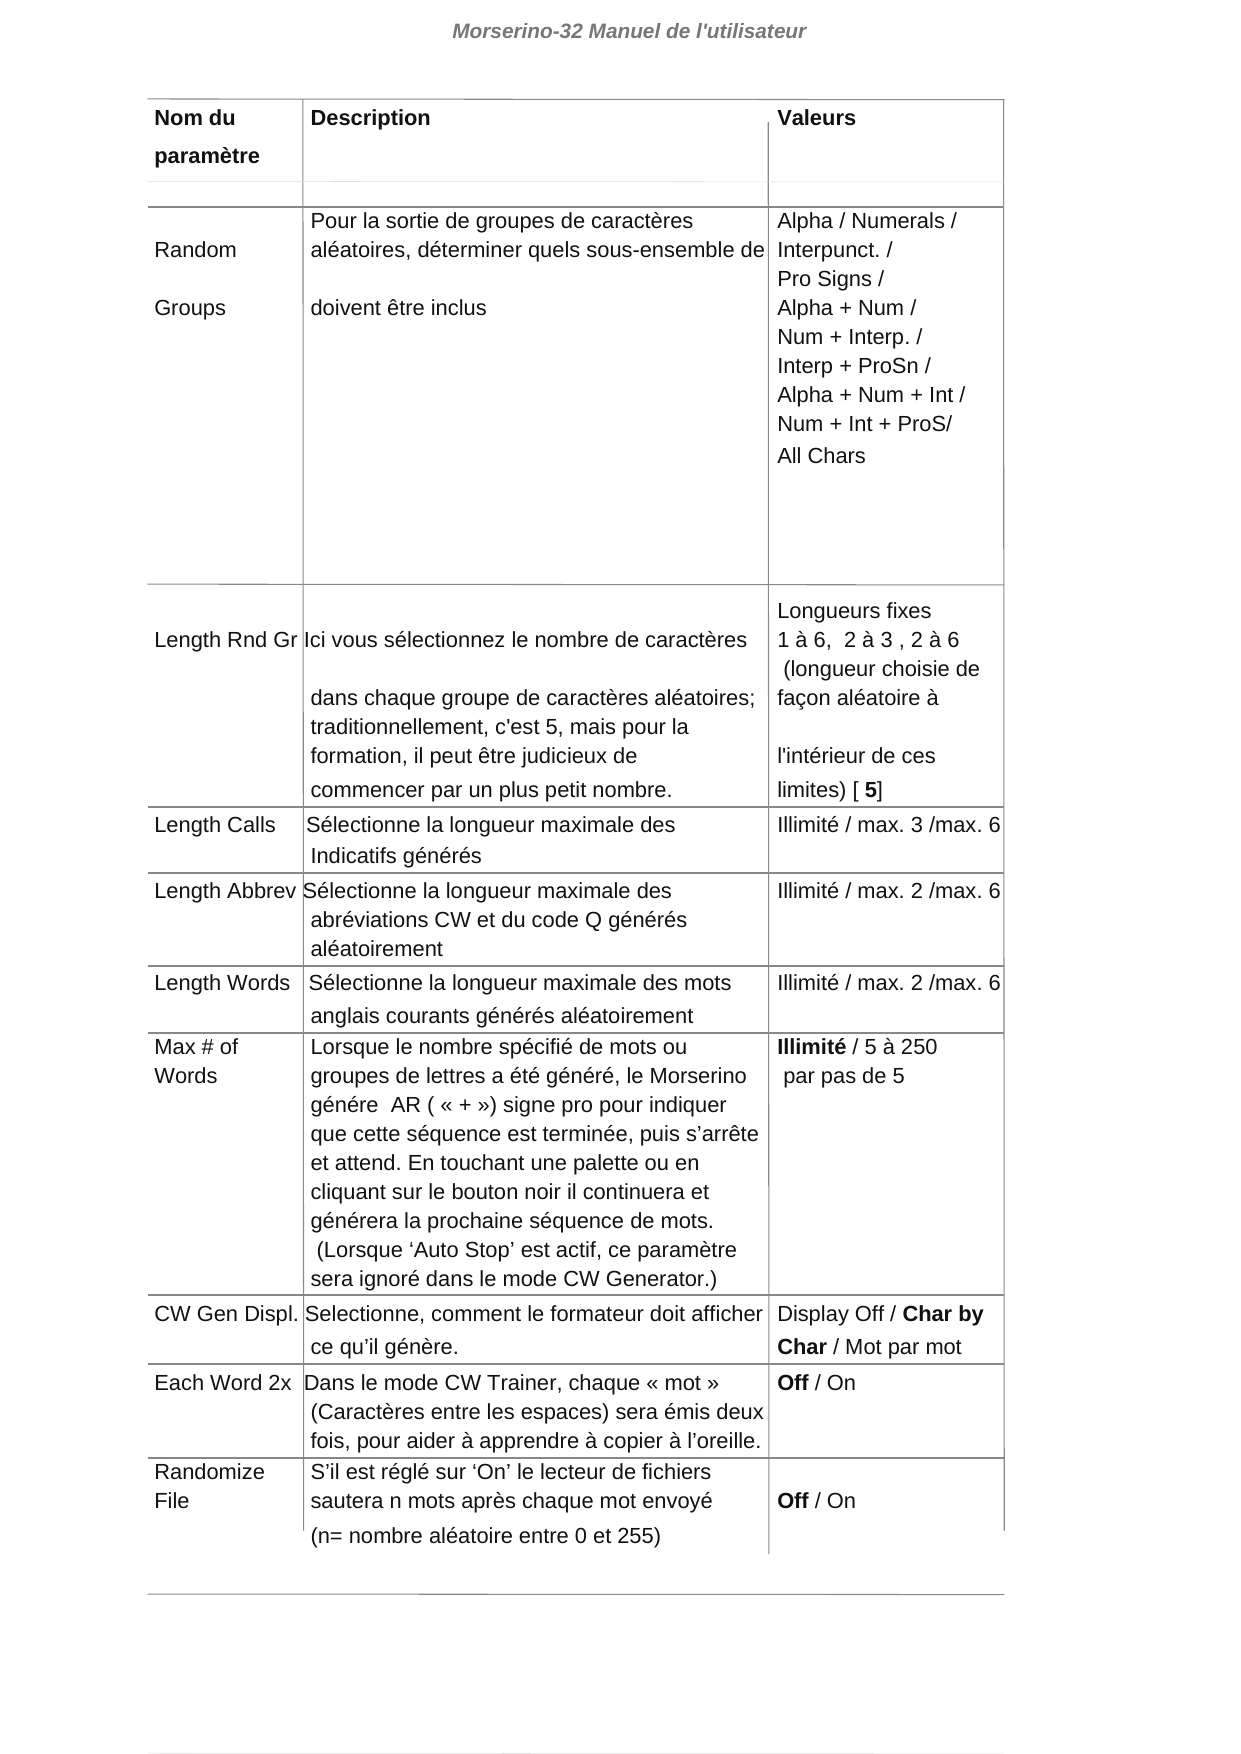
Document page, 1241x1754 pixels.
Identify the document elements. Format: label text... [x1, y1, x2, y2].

table_cell [267, 771, 302, 806]
table_cell Illimité / max. 2 /max. 6 [770, 874, 1003, 907]
table_cell [269, 143, 302, 181]
table_cell [770, 1236, 1003, 1294]
table_cell [770, 999, 1003, 1032]
table_cell [267, 1330, 303, 1363]
table_cell ce qu’il génère. [305, 1330, 767, 1363]
table_cell Sélectionne la longueur maximale des mots [304, 967, 767, 999]
table_cell [148, 382, 269, 440]
table_cell limites) [ 5] [770, 771, 1003, 806]
table_cell [267, 1236, 303, 1294]
table_cell paramètre [148, 143, 269, 181]
table_cell (n= nombre aléatoire entre 0 et 255) [267, 1517, 767, 1548]
table_cell [269, 208, 302, 266]
table_cell Pour la sortie de groupes de caractères aléatoires, déterminer quels sous-ensemble de [304, 208, 767, 266]
table_cell Sélectionne la longueur maximale des [304, 808, 767, 840]
table_cell [304, 182, 767, 206]
table_cell Alpha + Num + Int / Num + Int + ProS/ [771, 382, 1003, 440]
table_cell Length Words [148, 967, 302, 999]
table_header Longueurs fixes 1 à 6, 2 à 3 , 2 à 6 [769, 598, 1003, 656]
table_cell [148, 656, 267, 713]
table_cell [770, 1517, 1004, 1548]
table_cell (Caractères entre les espaces) sera émis deux fois, pour aider à apprendre à copier à l’oreille. [305, 1399, 767, 1457]
table_cell Groups [148, 266, 269, 324]
table_cell Dans le mode CW Trainer, chaque « mot » [305, 1365, 767, 1399]
table_cell (Lorsque ‘Auto Stop’ est actif, ce paramètre sera ignoré dans le mode CW Generator.) [305, 1236, 767, 1294]
table_cell abréviations CW et du code Q générés aléatoirement [304, 907, 767, 964]
table_cell Length Calls [148, 808, 302, 840]
table_cell Each Word 2x [148, 1365, 303, 1399]
table_cell Illimité / max. 3 /max. 6 [770, 808, 1003, 840]
table_cell dans chaque groupe de caractères aléatoires; [304, 656, 767, 713]
table_cell commencer par un plus petit nombre. [304, 771, 767, 806]
table_cell Sélectionne la longueur maximale des [304, 874, 767, 907]
table_cell [267, 1034, 302, 1092]
table_cell l'intérieur de ces [770, 714, 1003, 771]
table_cell [770, 1399, 1003, 1457]
table_cell Off / On [770, 1459, 1003, 1517]
table_cell [304, 382, 767, 440]
table_cell Random [148, 208, 269, 266]
table_cell [269, 440, 302, 472]
table_cell [148, 1330, 267, 1363]
table_cell [148, 714, 267, 771]
table_cell Randomize File [148, 1459, 267, 1517]
table_cell [148, 999, 267, 1032]
table_cell Illimité / max. 2 /max. 6 [770, 967, 1003, 999]
table_cell Lorsque le nombre spécifié de mots ou groupes de lettres a été généré, le Morserino [304, 1034, 767, 1092]
table_cell [770, 840, 1003, 872]
table_cell Selectionne, comment le formateur doit afficher [305, 1296, 767, 1329]
table_cell [269, 382, 302, 440]
table_header Length Rnd Gr [148, 598, 302, 656]
table_header Ici vous sélectionnez le nombre de caractères [304, 598, 767, 656]
table_cell [267, 1459, 303, 1517]
table_cell Char / Mot par mot [770, 1330, 1003, 1363]
table_cell [267, 656, 302, 713]
table_cell Max # of Words [148, 1034, 267, 1092]
table_header Description [304, 105, 771, 143]
table_cell [269, 182, 302, 206]
table_cell CW Gen Displ. [148, 1296, 303, 1329]
table_cell [771, 183, 1003, 206]
table_cell Off / On [770, 1365, 1003, 1399]
table_cell [269, 266, 302, 324]
table_cell Indicatifs générés [304, 840, 767, 872]
table_cell Alpha / Numerals / Interpunct. / [771, 208, 1003, 266]
table_cell Length Abbrev [148, 874, 302, 907]
table_cell [267, 840, 302, 872]
table_cell [267, 1399, 303, 1457]
table_cell [148, 840, 267, 872]
table_cell [267, 714, 302, 771]
table_header Valeurs [771, 105, 1003, 143]
table_cell [771, 143, 1003, 181]
table_cell [148, 771, 267, 806]
table_cell [304, 324, 767, 382]
table_cell All Chars [771, 440, 1003, 472]
table_cell Display Off / Char by [770, 1296, 1003, 1329]
table_cell [770, 1092, 1003, 1236]
table_cell [267, 1092, 302, 1236]
table_cell [148, 182, 269, 206]
table_cell [148, 1399, 267, 1457]
table_cell [148, 1092, 267, 1236]
table_cell Pro Signs / Alpha + Num / [771, 266, 1003, 324]
table_cell S’il est réglé sur ‘On’ le lecteur de fichiers sautera n mots après chaque mot envoyé [305, 1459, 767, 1517]
table_cell [269, 324, 302, 382]
table_cell [148, 440, 269, 472]
table_cell [304, 143, 767, 181]
table_cell génére AR ( « + ») signe pro pour indiquer que cette séquence est terminée, puis s’arrête et attend. En touchant une palette ou en cliquant sur le bouton noir il continuera et générera la prochaine séquence de mots. [304, 1092, 767, 1236]
table_cell anglais courants générés aléatoirement [304, 999, 767, 1032]
table_cell [148, 1236, 267, 1294]
table_cell [267, 999, 302, 1032]
table_cell (longueur choisie de façon aléatoire à [770, 656, 1003, 713]
text Morserino-32 Manuel de l'utilisateur [452, 19, 1090, 43]
table_cell [304, 440, 767, 472]
table_cell traditionnellement, c'est 5, mais pour la formation, il peut être judicieux de [304, 714, 767, 771]
table_cell Illimité / 5 à 250 par pas de 5 [770, 1034, 1003, 1092]
table_header [269, 105, 302, 143]
table_cell [148, 324, 269, 382]
table_cell Num + Interp. / Interp + ProSn / [771, 324, 1003, 382]
table_cell [267, 907, 302, 964]
table_cell doivent être inclus [304, 266, 767, 324]
table_header Nom du [148, 105, 269, 143]
table_cell [148, 907, 267, 964]
table_cell [148, 1517, 267, 1548]
table_cell [770, 907, 1003, 964]
